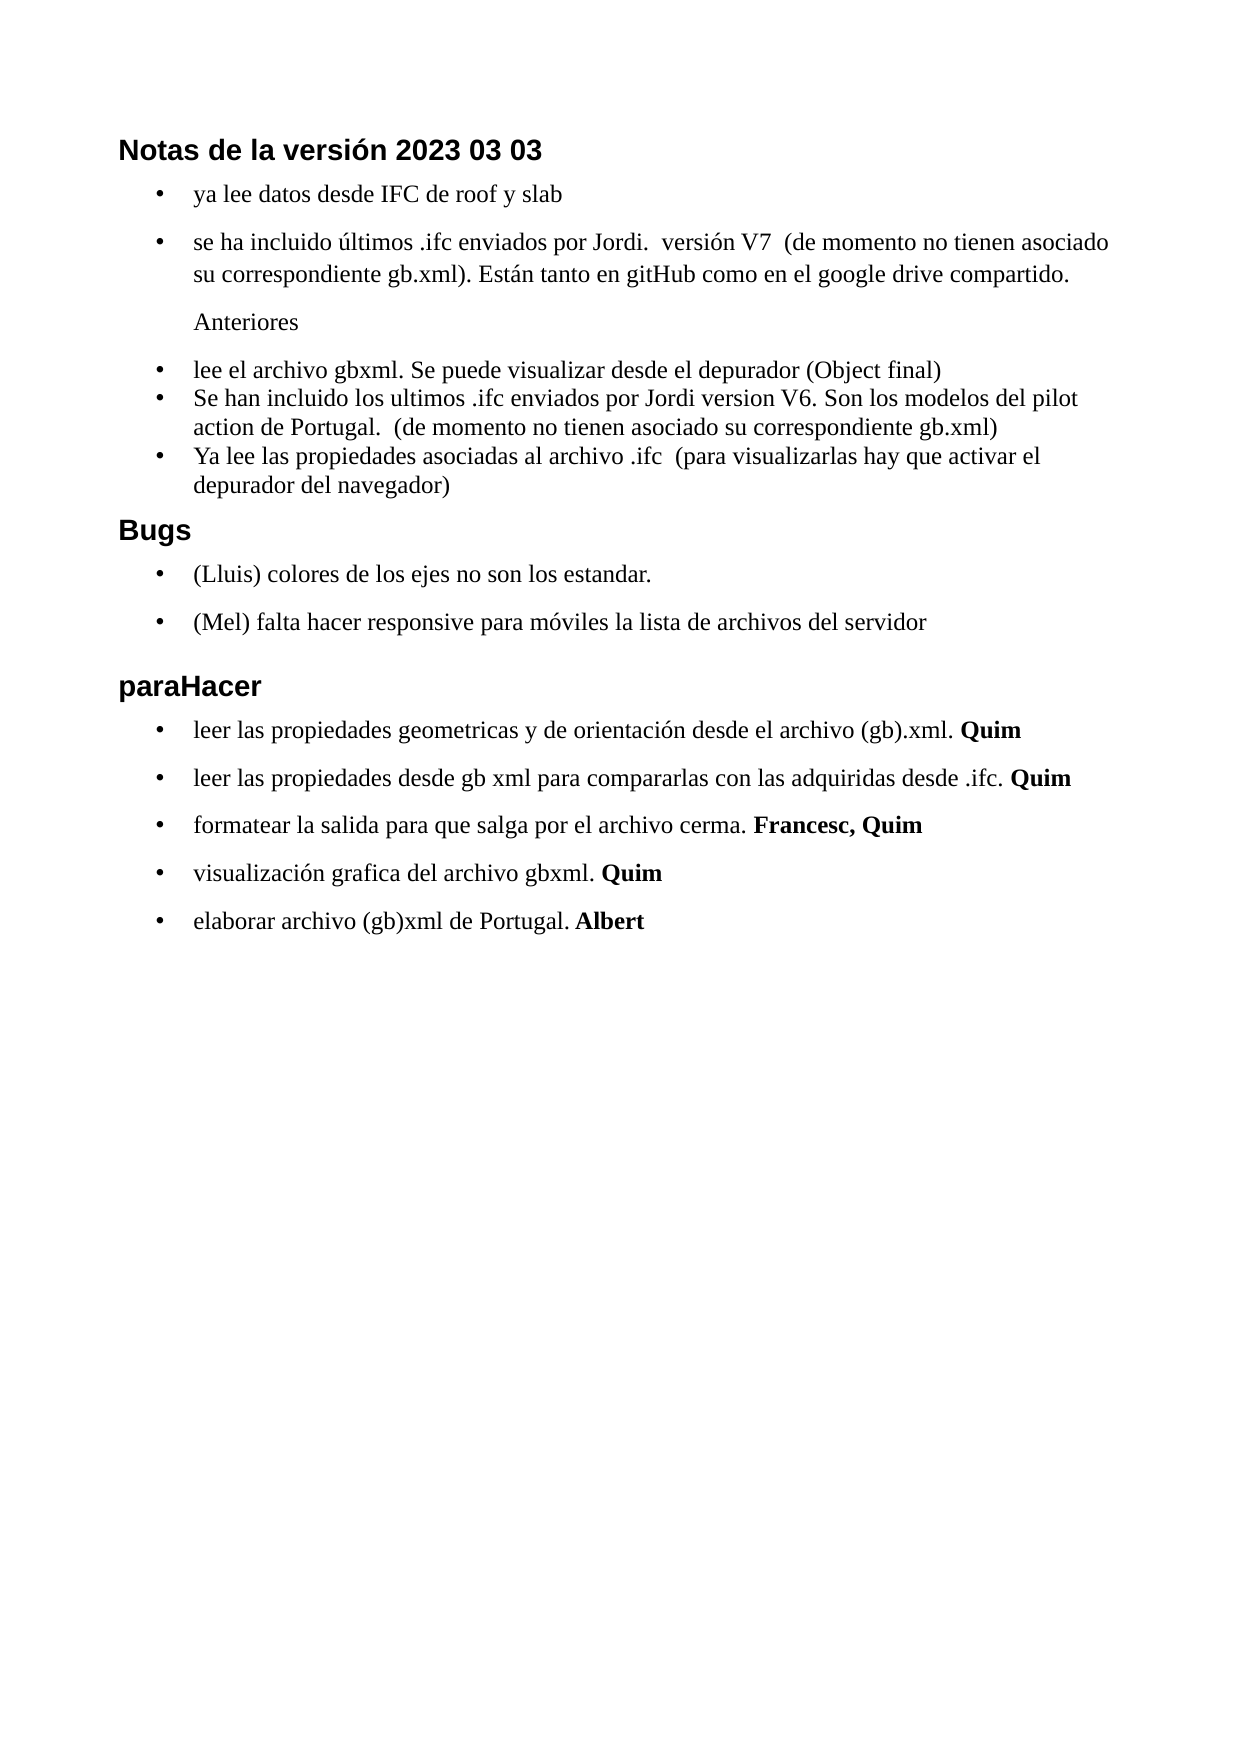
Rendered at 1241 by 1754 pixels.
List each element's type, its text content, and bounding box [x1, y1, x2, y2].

subtitle paraHacer [118, 669, 1122, 703]
list Se han incluido los ultimos .ifc enviados por Jordi version V6. Son los modelos del pilot action de Portugal. (de momento no tienen asociado su correspondiente gb.xml) [156, 383, 1122, 441]
subtitle Notas de la versión 2023 03 03 [118, 133, 1122, 166]
list ya lee datos desde IFC de roof y slab [156, 179, 1122, 208]
list leer las propiedades geometricas y de orientación desde el archivo (gb).xml. Quim [156, 715, 1122, 744]
list visualización grafica del archivo gbxml. Quim [156, 858, 1122, 887]
list leer las propiedades desde gb xml para compararlas con las adquiridas desde .ifc. Quim [156, 763, 1122, 792]
list elaborar archivo (gb)xml de Portugal. Albert [156, 906, 1122, 934]
subtitle Bugs [118, 513, 1122, 547]
list Anteriores [156, 307, 1122, 336]
list se ha incluido últimos .ifc enviados por Jordi. versión V7 (de momento no tienen asociado su correspondiente gb.xml). Están tanto en gitHub como en el google drive compartido. [156, 227, 1122, 288]
list formatear la salida para que salga por el archivo cerma. Francesc, Quim [156, 811, 1122, 839]
list (Mel) falta hacer responsive para móviles la lista de archivos del servidor [156, 607, 1122, 636]
list (Lluis) colores de los ejes no son los estandar. [156, 559, 1122, 588]
list lee el archivo gbxml. Se puede visualizar desde el depurador (Object final) [156, 355, 1122, 383]
list Ya lee las propiedades asociadas al archivo .ifc (para visualizarlas hay que activar el depurador del navegador) [156, 441, 1122, 498]
